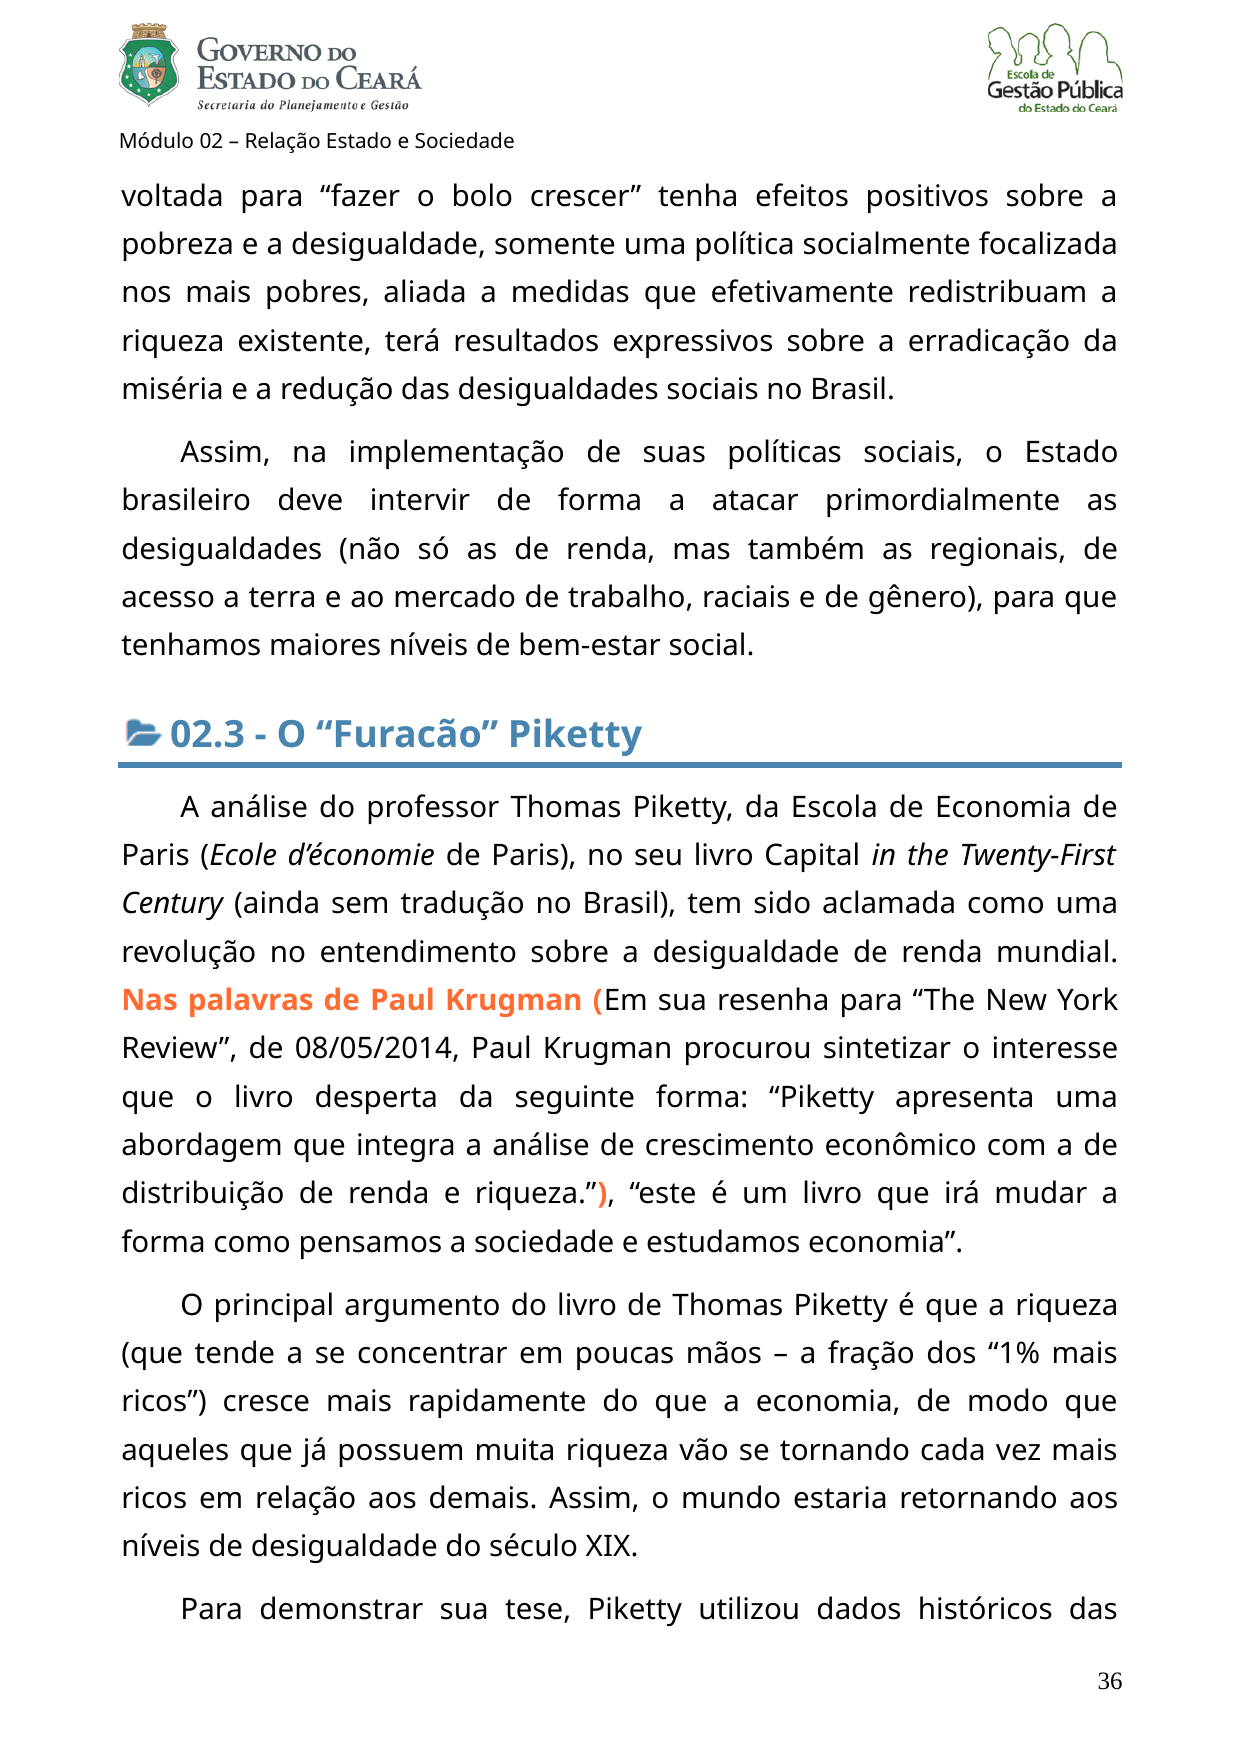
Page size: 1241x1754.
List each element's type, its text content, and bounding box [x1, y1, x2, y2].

text A análise do professor Thomas Piketty, da Escola de Economia de Paris (Ecole d’économie de Paris), no seu livro Capital in the Twenty-First Century (ainda sem tradução no Brasil), tem sido aclamada como uma revolução no entendimento sobre a desigualdade de renda mundial. Nas palavras de Paul Krugman (Em sua resenha para “The New York Review”, de 08/05/2014, Paul Krugman procurou sintetizar o interesse que o livro desperta da seguinte forma: “Piketty apresenta uma abordagem que integra a análise de crescimento econômico com a de distribuição de renda e riqueza.”), “este é um livro que irá mudar a forma como pensamos a sociedade e estudamos economia”. [118, 783, 1122, 1261]
picture [123, 716, 167, 754]
picture [118, 23, 1123, 112]
text O principal argumento do livro de Thomas Piketty é que a riqueza (que tende a se concentrar em poucas mãos – a fração dos “1% mais ricos”) cresce mais rapidamente do que a economia, de modo que aqueles que já possuem muita riqueza vão se tornando cada vez mais ricos em relação aos demais. Assim, o mundo estaria retornando aos níveis de desigualdade do século XIX. [118, 1281, 1122, 1566]
subtitle 02.3 - O “Furacão” Piketty [118, 705, 1122, 762]
text Para demonstrar sua tese, Piketty utilizou dados históricos das [118, 1585, 1122, 1631]
text Assim, na implementação de suas políticas sociais, o Estado brasileiro deve intervir de forma a atacar primordialmente as desigualdades (não só as de renda, mas também as regionais, de acesso a terra e ao mercado de trabalho, raciais e de gênero), para que tenhamos maiores níveis de bem-estar social. [118, 428, 1122, 667]
text voltada para “fazer o bolo crescer” tenha efeitos positivos sobre a pobreza e a desigualdade, somente uma política socialmente focalizada nos mais pobres, aliada a medidas que efetivamente redistribuam a riqueza existente, terá resultados expressivos sobre a erradicação da miséria e a redução das desigualdades sociais no Brasil. [118, 172, 1122, 408]
